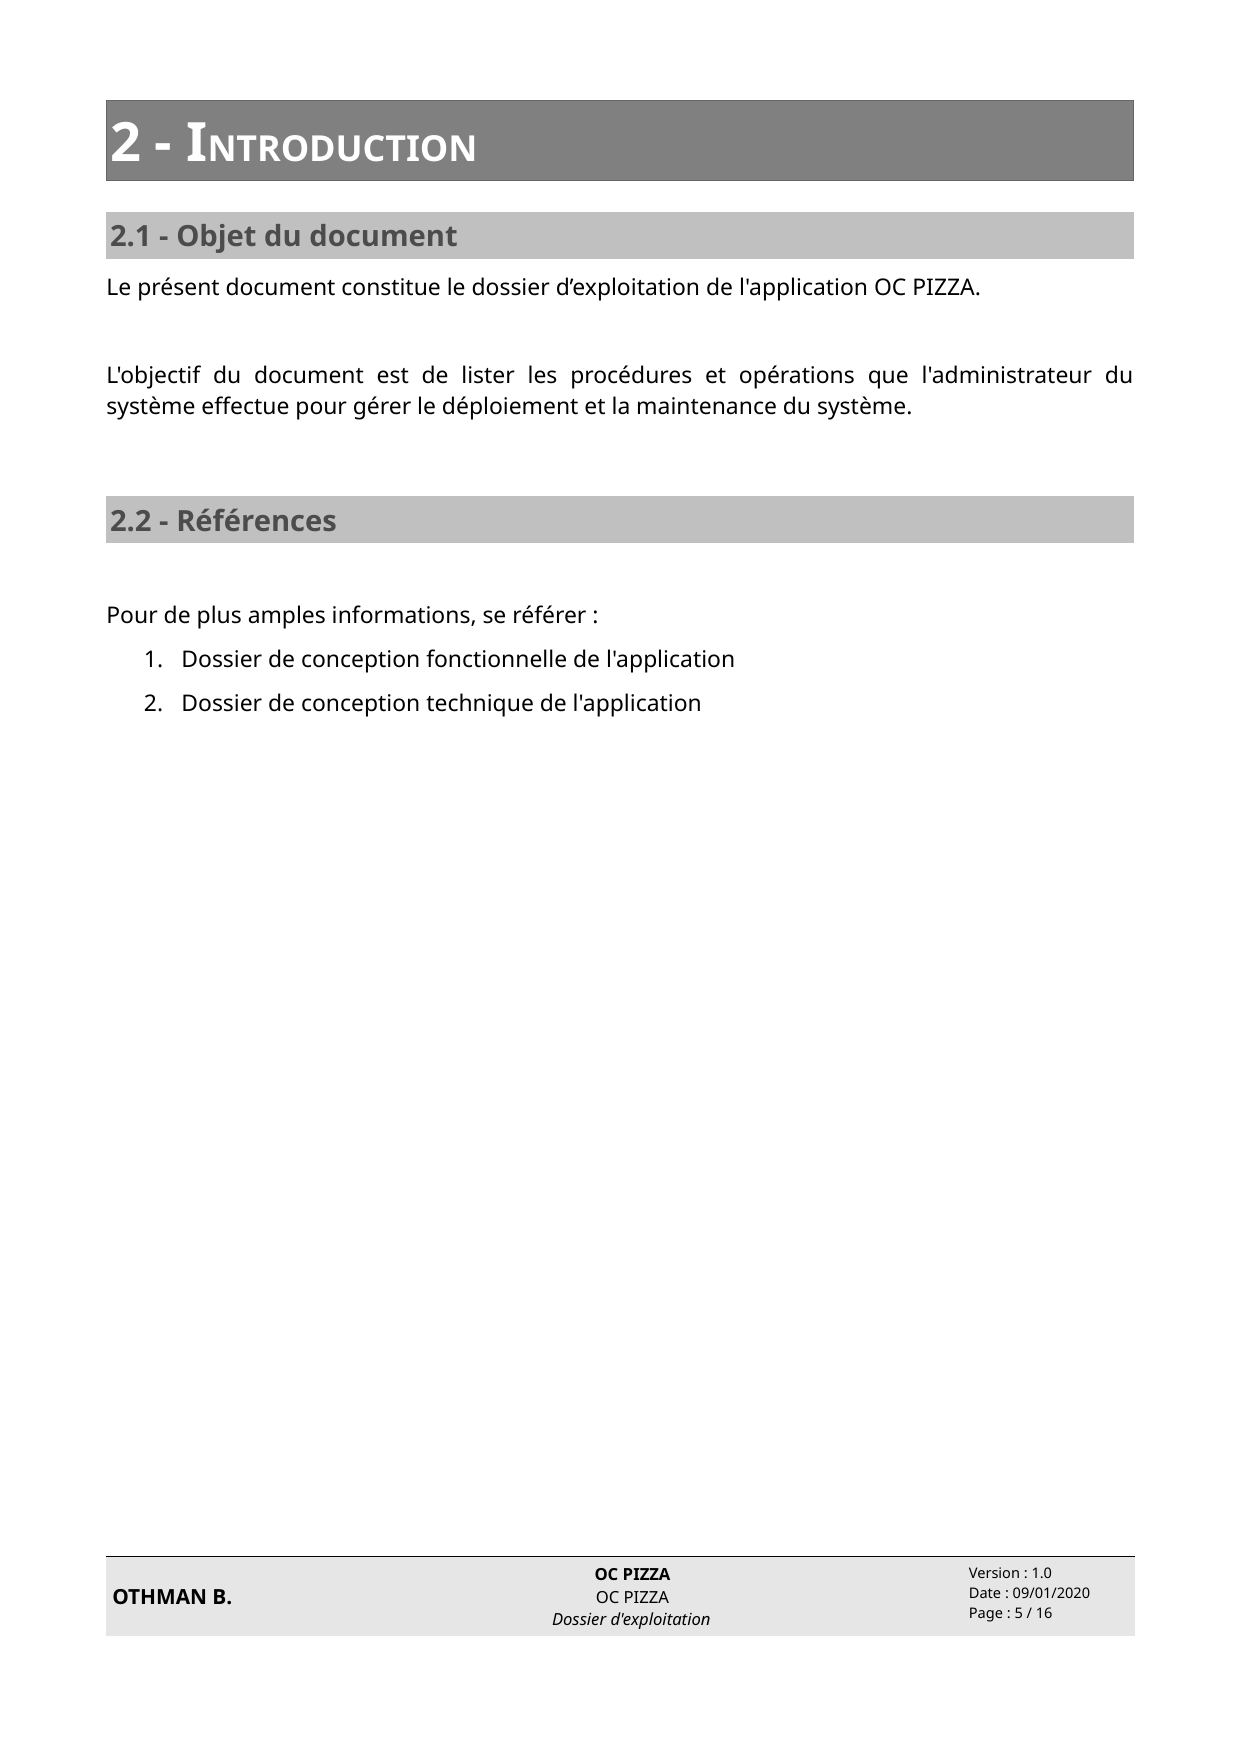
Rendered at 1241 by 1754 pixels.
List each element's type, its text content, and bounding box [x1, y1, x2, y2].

text L'objectif du document est de lister les procédures et opérations que l'administrateur du système effectue pour gérer le déploiement et la maintenance du système. [106, 359, 1134, 421]
list Dossier de conception fonctionnelle de l'application [144, 643, 1134, 674]
subtitle Introduction [107, 101, 1133, 180]
subtitle Objet du document [107, 213, 1133, 258]
list Dossier de conception technique de l'application [144, 687, 1134, 718]
text Pour de plus amples informations, se référer : [106, 599, 1134, 630]
text Le présent document constitue le dossier d’exploitation de l'application OC PIZZA. [106, 271, 1134, 302]
subtitle Références [107, 498, 1133, 542]
